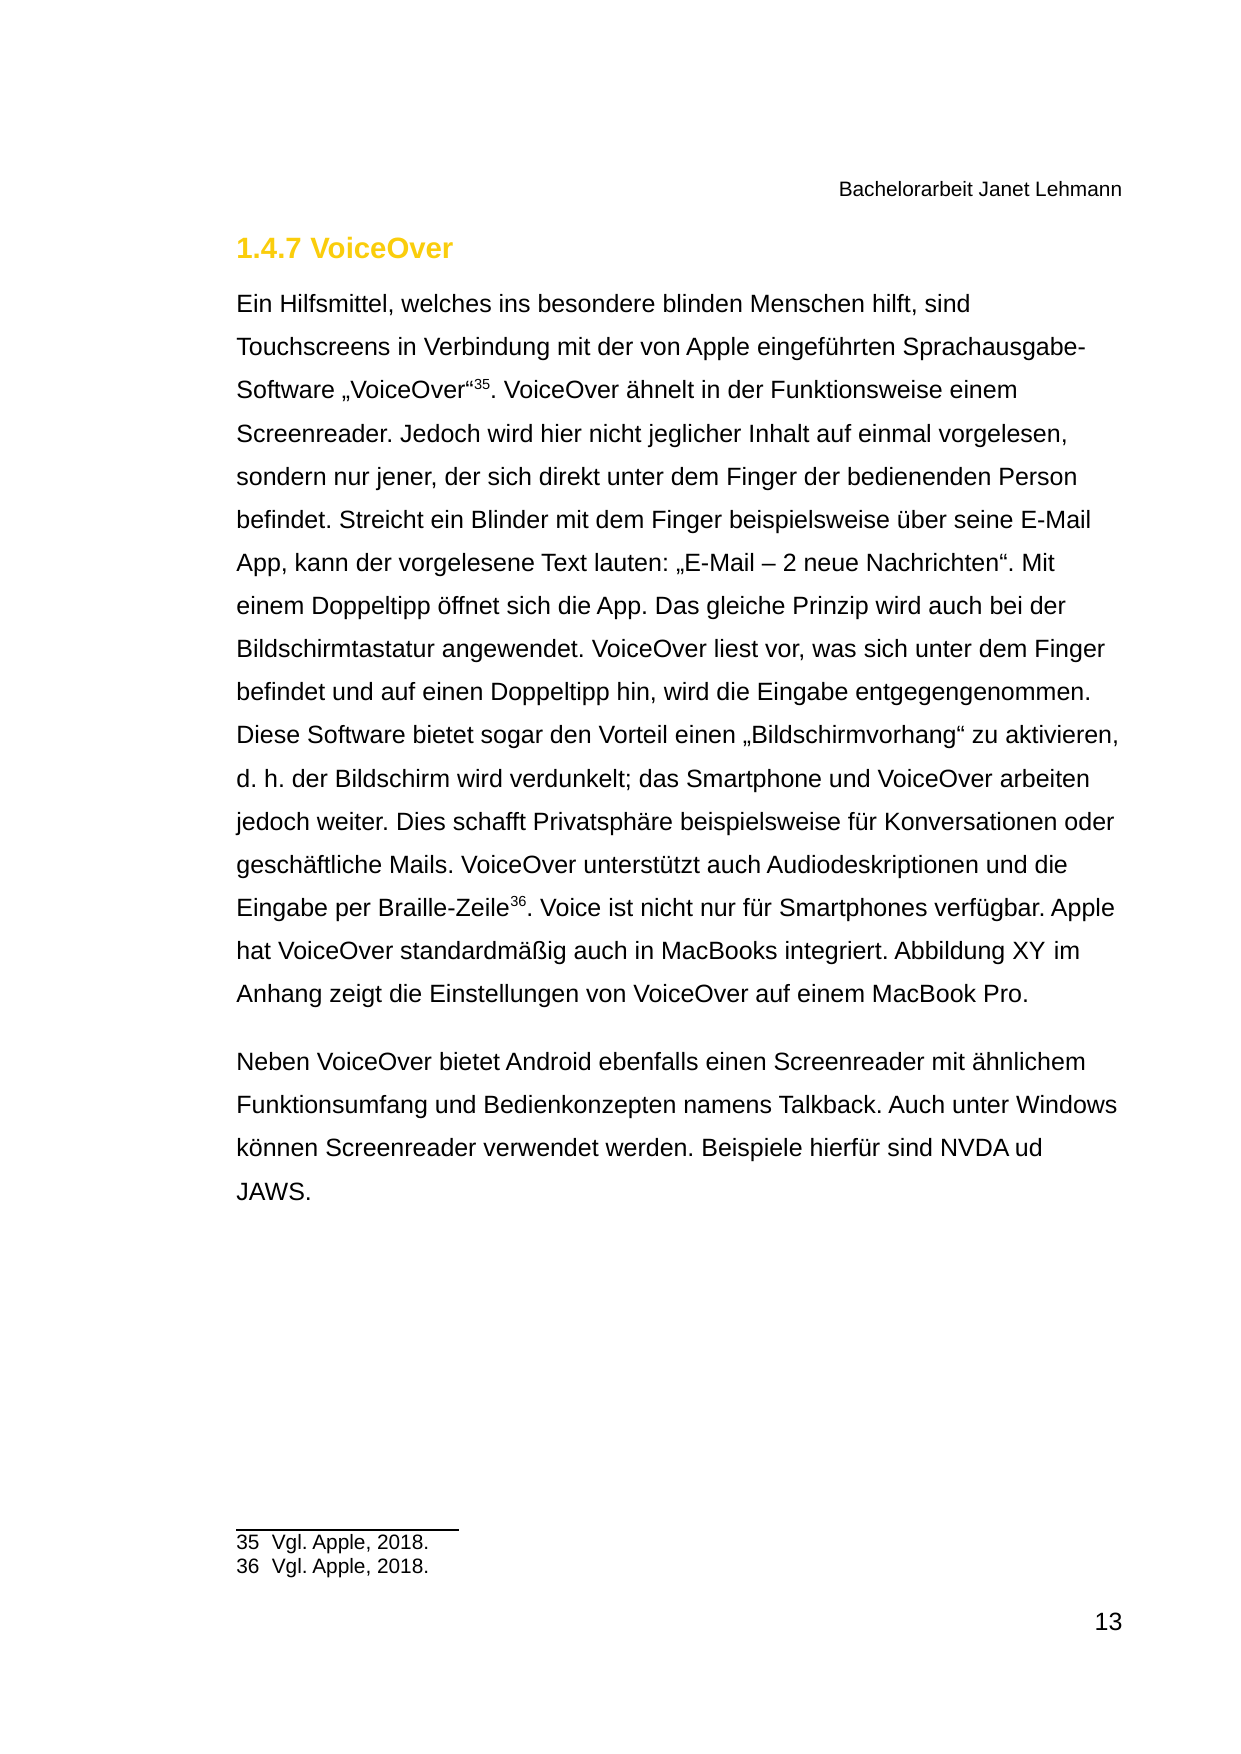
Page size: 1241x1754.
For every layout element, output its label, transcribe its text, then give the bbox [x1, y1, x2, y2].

text Neben VoiceOver bietet Android ebenfalls einen Screenreader mit ähnlichem Funktionsumfang und Bedienkonzepten namens Talkback. Auch unter Windows können Screenreader verwendet werden. Beispiele hierfür sind NVDA ud JAWS. [236, 1047, 1122, 1205]
text Vgl. Apple, 2018. [236, 1530, 1122, 1554]
text Ein Hilfsmittel, welches ins besondere blinden Menschen hilft, sind Touchscreens in Verbindung mit der von Apple eingeführten Sprachausgabe-Software „VoiceOver“. VoiceOver ähnelt in der Funktionsweise einem Screenreader. Jedoch wird hier nicht jeglicher Inhalt auf einmal vorgelesen, sondern nur jener, der sich direkt unter dem Finger der bedienenden Person befindet. Streicht ein Blinder mit dem Finger beispielsweise über seine E-Mail App, kann der vorgelesene Text lauten: „E-Mail – 2 neue Nachrichten“. Mit einem Doppeltipp öffnet sich die App. Das gleiche Prinzip wird auch bei der Bildschirmtastatur angewendet. VoiceOver liest vor, was sich unter dem Finger befindet und auf einen Doppeltipp hin, wird die Eingabe entgegengenommen. Diese Software bietet sogar den Vorteil einen „Bildschirmvorhang“ zu aktivieren, d. h. der Bildschirm wird verdunkelt; das Smartphone und VoiceOver arbeiten jedoch weiter. Dies schafft Privatsphäre beispielsweise für Konversationen oder geschäftliche Mails. VoiceOver unterstützt auch Audiodeskriptionen und die Eingabe per Braille-Zeile. Voice ist nicht nur für Smartphones verfügbar. Apple hat VoiceOver standardmäßig auch in MacBooks integriert. Abbildung XY im Anhang zeigt die Einstellungen von VoiceOver auf einem MacBook Pro. [236, 289, 1122, 1008]
text Vgl. Apple, 2018. [236, 1554, 1122, 1578]
subtitle VoiceOver [236, 231, 1122, 264]
